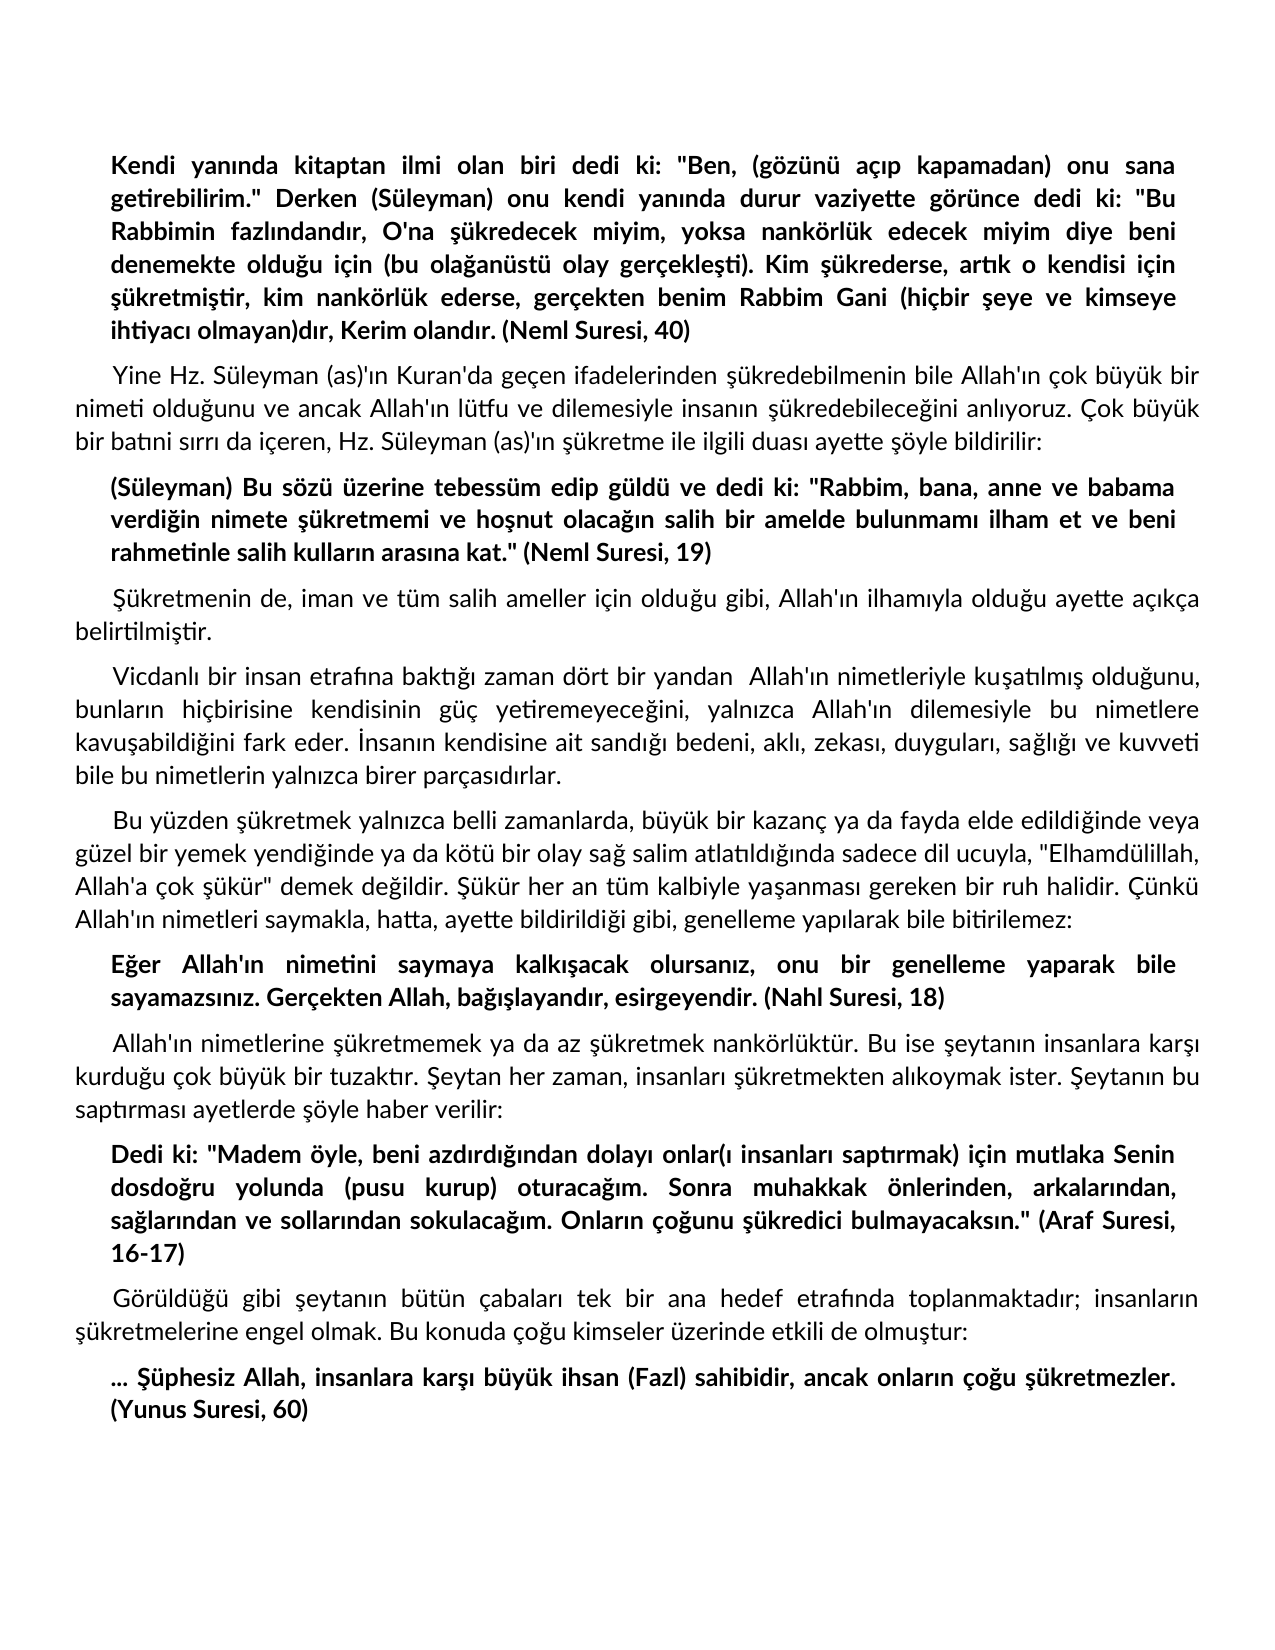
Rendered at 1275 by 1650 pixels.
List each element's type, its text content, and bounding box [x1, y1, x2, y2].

text Şükretmenin de, iman ve tüm salih ameller için olduğu gibi, Allah'ın ilhamıyla olduğu ayette açıkça belirtilmiştir. [75, 582, 1200, 645]
text (Süleyman) Bu sözü üzerine tebessüm edip güldü ve dedi ki: "Rabbim, bana, anne ve babama verdiğin nimete şükretmemi ve hoşnut olacağın salih bir amelde bulunmamı ilham et ve beni rahmetinle salih kulların arasına kat." (Neml Suresi, 19) [110, 471, 1178, 567]
text Yine Hz. Süleyman (as)'ın Kuran'da geçen ifadelerinden şükredebilmenin bile Allah'ın çok büyük bir nimeti olduğunu ve ancak Allah'ın lütfu ve dilemesiyle insanın şükredebileceğini anlıyoruz. Çok büyük bir batıni sırrı da içeren, Hz. Süleyman (as)'ın şükretme ile ilgili duası ayette şöyle bildirilir: [75, 360, 1200, 456]
text Allah'ın nimetlerine şükretmemek ya da az şükretmek nankörlüktür. Bu ise şeytanın insanlara karşı kurduğu çok büyük bir tuzaktır. Şeytan her zaman, insanları şükretmekten alıkoymak ister. Şeytanın bu saptırması ayetlerde şöyle haber verilir: [75, 1027, 1200, 1123]
text Vicdanlı bir insan etrafına baktığı zaman dört bir yandan Allah'ın nimetleriyle kuşatılmış olduğunu, bunların hiçbirisine kendisinin güç yetiremeyeceğini, yalnızca Allah'ın dilemesiyle bu nimetlere kavuşabildiğini fark eder. İnsanın kendisine ait sandığı bedeni, aklı, zekası, duyguları, sağlığı ve kuvveti bile bu nimetlerin yalnızca birer parçasıdırlar. [75, 661, 1200, 789]
text Dedi ki: "Madem öyle, beni azdırdığından dolayı onlar(ı insanları saptırmak) için mutlaka Senin dosdoğru yolunda (pusu kurup) oturacağım. Sonra muhakkak önlerinden, arkalarından, sağlarından ve sollarından sokulacağım. Onların çoğunu şükredici bulmayacaksın." (Araf Suresi, 16-17) [110, 1139, 1178, 1267]
text Kendi yanında kitaptan ilmi olan biri dedi ki: "Ben, (gözünü açıp kapamadan) onu sana getirebilirim." Derken (Süleyman) onu kendi yanında durur vaziyette görünce dedi ki: "Bu Rabbimin fazlındandır, O'na şükredecek miyim, yoksa nankörlük edecek miyim diye beni denemekte olduğu için (bu olağanüstü olay gerçekleşti). Kim şükrederse, artık o kendisi için şükretmiştir, kim nankörlük ederse, gerçekten benim Rabbim Gani (hiçbir şeye ve kimseye ihtiyacı olmayan)dır, Kerim olandır. (Neml Suresi, 40) [110, 150, 1178, 344]
text Görüldüğü gibi şeytanın bütün çabaları tek bir ana hedef etrafında toplanmaktadır; insanların şükretmelerine engel olmak. Bu konuda çoğu kimseler üzerinde etkili de olmuştur: [75, 1283, 1200, 1346]
text ... Şüphesiz Allah, insanlara karşı büyük ihsan (Fazl) sahibidir, ancak onların çoğu şükretmezler. (Yunus Suresi, 60) [110, 1361, 1178, 1424]
text Eğer Allah'ın nimetini saymaya kalkışacak olursanız, onu bir genelleme yaparak bile sayamazsınız. Gerçekten Allah, bağışlayandır, esirgeyendir. (Nahl Suresi, 18) [110, 949, 1178, 1012]
text Bu yüzden şükretmek yalnızca belli zamanlarda, büyük bir kazanç ya da fayda elde edildiğinde veya güzel bir yemek yendiğinde ya da kötü bir olay sağ salim atlatıldığında sadece dil ucuyla, "Elhamdülillah, Allah'a çok şükür" demek değildir. Şükür her an tüm kalbiyle yaşanması gereken bir ruh halidir. Çünkü Allah'ın nimetleri saymakla, hatta, ayette bildirildiği gibi, genelleme yapılarak bile bitirilemez: [75, 805, 1200, 934]
